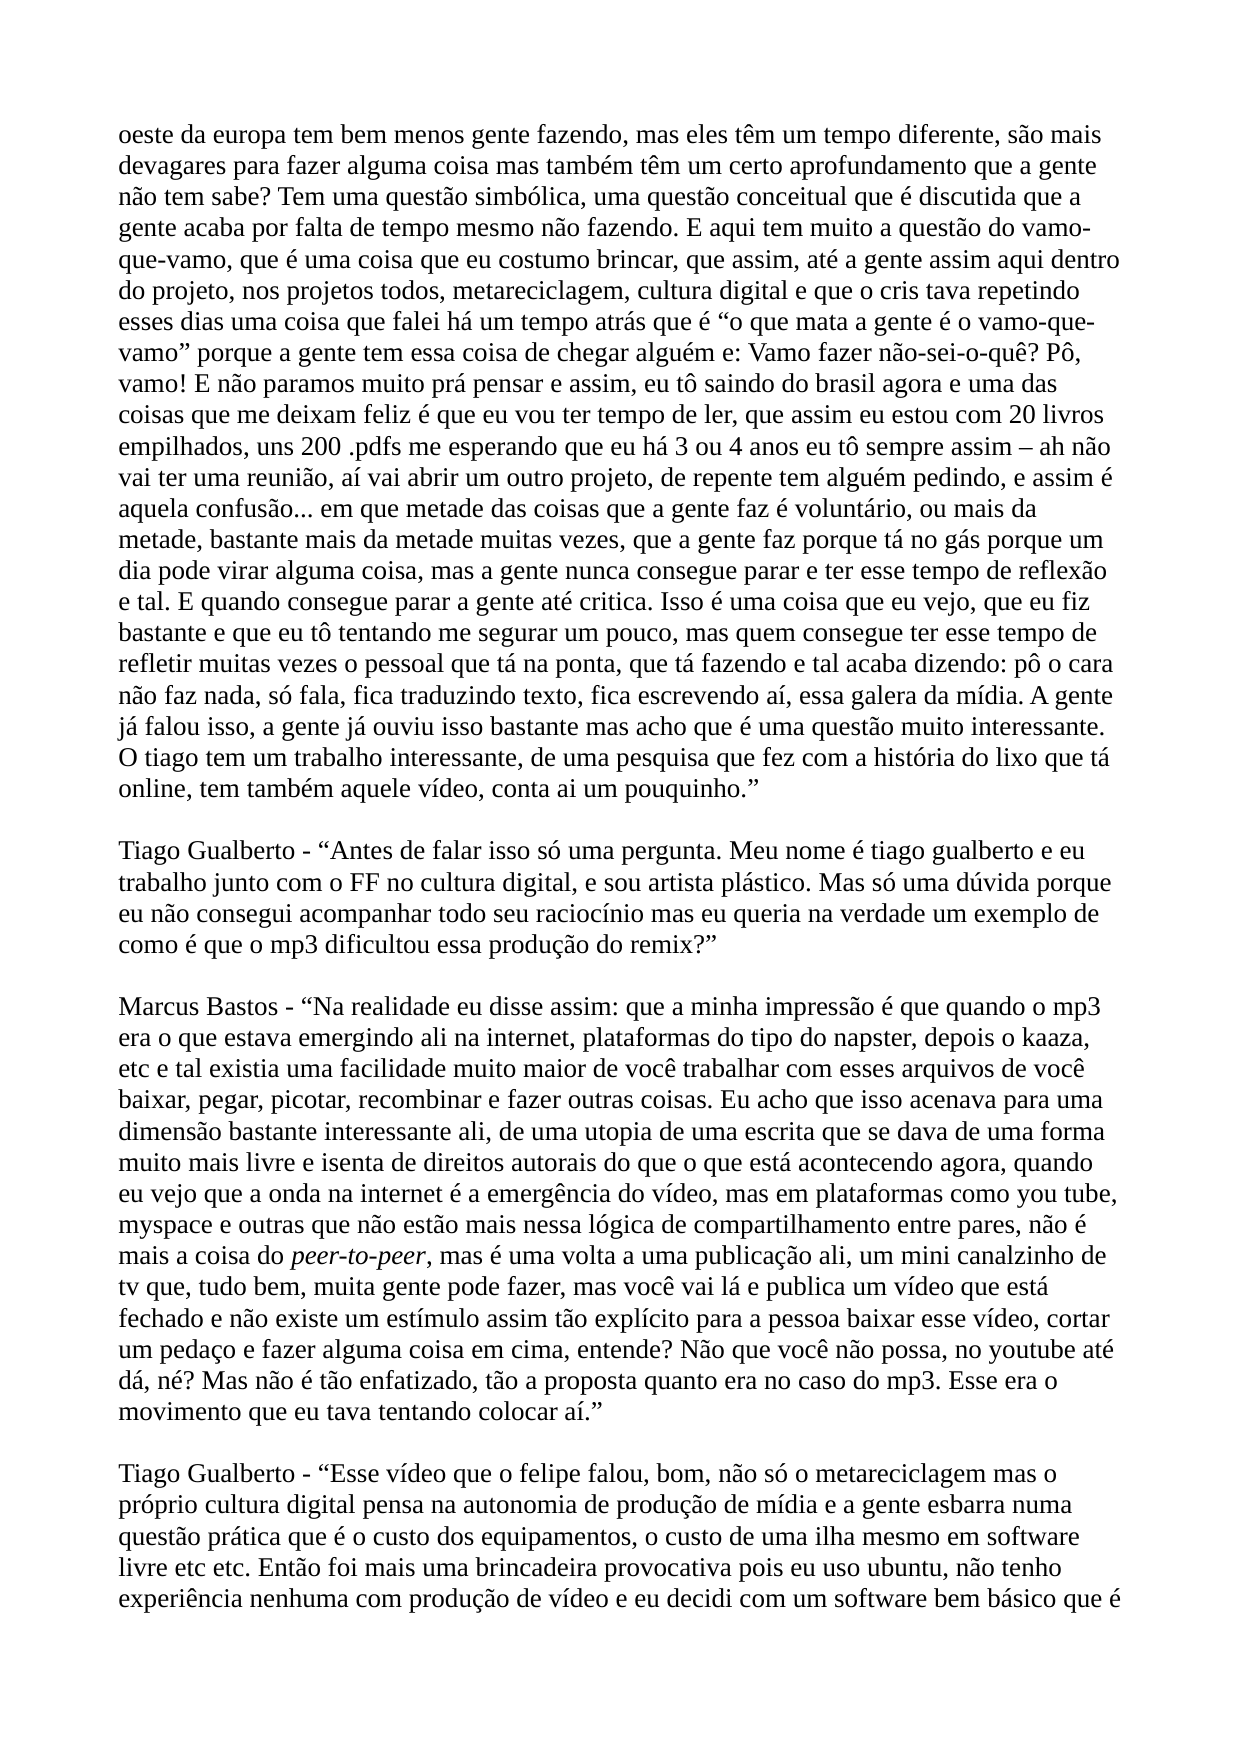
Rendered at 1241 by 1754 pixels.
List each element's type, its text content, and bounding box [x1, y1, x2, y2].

text Tiago Gualberto - “Esse vídeo que o felipe falou, bom, não só o metareciclagem mas o próprio cultura digital pensa na autonomia de produção de mídia e a gente esbarra numa questão prática que é o custo dos equipamentos, o custo de uma ilha mesmo em software livre etc etc. Então foi mais uma brincadeira provocativa pois eu uso ubuntu, não tenho experiência nenhuma com produção de vídeo e eu decidi com um software bem básico que é [118, 1457, 1122, 1613]
text oeste da europa tem bem menos gente fazendo, mas eles têm um tempo diferente, são mais devagares para fazer alguma coisa mas também têm um certo aprofundamento que a gente não tem sabe? Tem uma questão simbólica, uma questão conceitual que é discutida que a gente acaba por falta de tempo mesmo não fazendo. E aqui tem muito a questão do vamo-que-vamo, que é uma coisa que eu costumo brincar, que assim, até a gente assim aqui dentro do projeto, nos projetos todos, metareciclagem, cultura digital e que o cris tava repetindo esses dias uma coisa que falei há um tempo atrás que é “o que mata a gente é o vamo-que-vamo” porque a gente tem essa coisa de chegar alguém e: Vamo fazer não-sei-o-quê? Pô, vamo! E não paramos muito prá pensar e assim, eu tô saindo do brasil agora e uma das coisas que me deixam feliz é que eu vou ter tempo de ler, que assim eu estou com 20 livros empilhados, uns 200 .pdfs me esperando que eu há 3 ou 4 anos eu tô sempre assim – ah não vai ter uma reunião, aí vai abrir um outro projeto, de repente tem alguém pedindo, e assim é aquela confusão... em que metade das coisas que a gente faz é voluntário, ou mais da metade, bastante mais da metade muitas vezes, que a gente faz porque tá no gás porque um dia pode virar alguma coisa, mas a gente nunca consegue parar e ter esse tempo de reflexão e tal. E quando consegue parar a gente até critica. Isso é uma coisa que eu vejo, que eu fiz bastante e que eu tô tentando me segurar um pouco, mas quem consegue ter esse tempo de refletir muitas vezes o pessoal que tá na ponta, que tá fazendo e tal acaba dizendo: pô o cara não faz nada, só fala, fica traduzindo texto, fica escrevendo aí, essa galera da mídia. A gente já falou isso, a gente já ouviu isso bastante mas acho que é uma questão muito interessante. O tiago tem um trabalho interessante, de uma pesquisa que fez com a história do lixo que tá online, tem também aquele vídeo, conta ai um pouquinho.” [118, 118, 1122, 803]
text Marcus Bastos - “Na realidade eu disse assim: que a minha impressão é que quando o mp3 era o que estava emergindo ali na internet, plataformas do tipo do napster, depois o kaaza, etc e tal existia uma facilidade muito maior de você trabalhar com esses arquivos de você baixar, pegar, picotar, recombinar e fazer outras coisas. Eu acho que isso acenava para uma dimensão bastante interessante ali, de uma utopia de uma escrita que se dava de uma forma muito mais livre e isenta de direitos autorais do que o que está acontecendo agora, quando eu vejo que a onda na internet é a emergência do vídeo, mas em plataformas como you tube, myspace e outras que não estão mais nessa lógica de compartilhamento entre pares, não é mais a coisa do peer-to-peer, mas é uma volta a uma publicação ali, um mini canalzinho de tv que, tudo bem, muita gente pode fazer, mas você vai lá e publica um vídeo que está fechado e não existe um estímulo assim tão explícito para a pessoa baixar esse vídeo, cortar um pedaço e fazer alguma coisa em cima, entende? Não que você não possa, no youtube até dá, né? Mas não é tão enfatizado, tão a proposta quanto era no caso do mp3. Esse era o movimento que eu tava tentando colocar aí.” [118, 990, 1122, 1426]
text Tiago Gualberto - “Antes de falar isso só uma pergunta. Meu nome é tiago gualberto e eu trabalho junto com o FF no cultura digital, e sou artista plástico. Mas só uma dúvida porque eu não consegui acompanhar todo seu raciocínio mas eu queria na verdade um exemplo de como é que o mp3 dificultou essa produção do remix?” [118, 834, 1122, 959]
